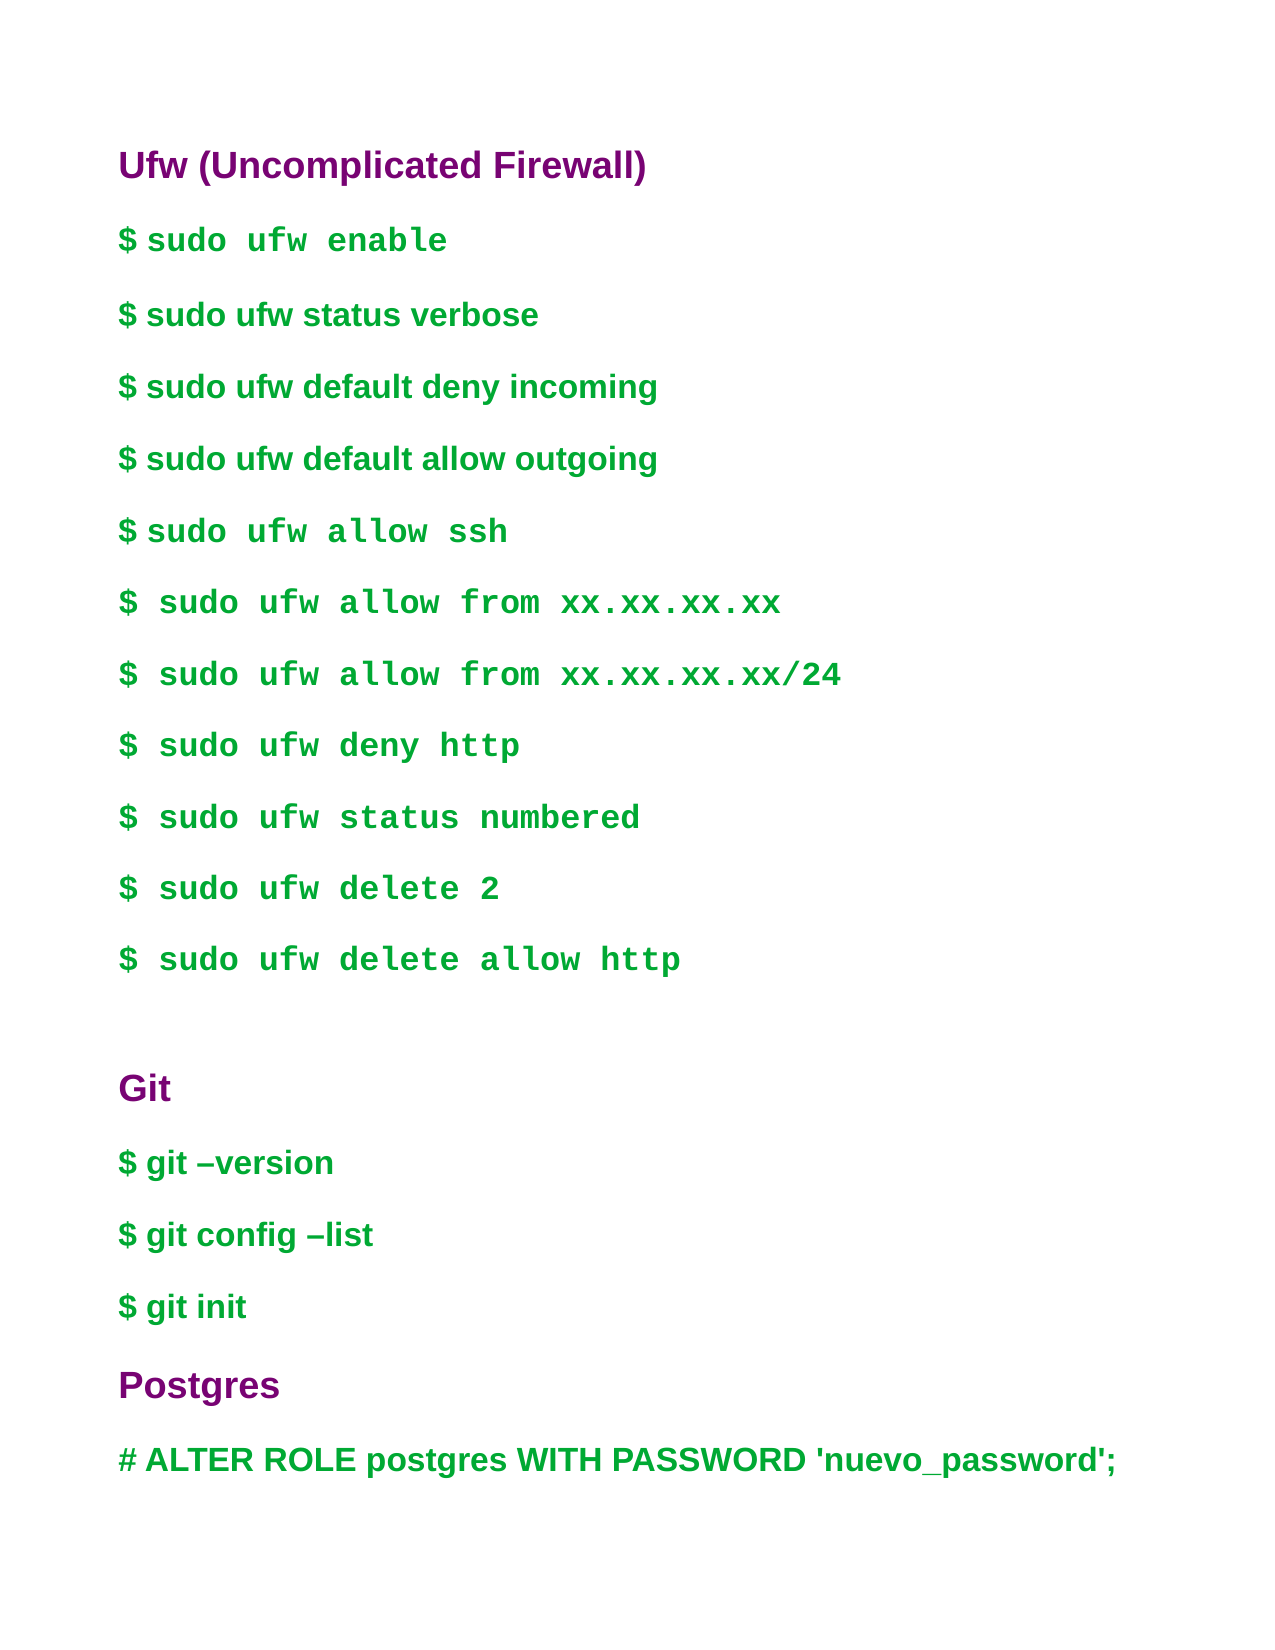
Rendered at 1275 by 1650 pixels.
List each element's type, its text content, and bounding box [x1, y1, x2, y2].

subtitle Postgres [118, 1363, 1157, 1406]
subtitle # ALTER ROLE postgres WITH PASSWORD 'nuevo_password'; [118, 1439, 1157, 1478]
subtitle Git [118, 1066, 1157, 1109]
subtitle $ sudo ufw status verbose [118, 295, 1157, 334]
subtitle $ sudo ufw deny http [118, 729, 1157, 767]
subtitle $ sudo ufw allow from xx.xx.xx.xx/24 [118, 657, 1157, 695]
subtitle $ sudo ufw status numbered [118, 800, 1157, 838]
subtitle $ git config –list [118, 1214, 1157, 1253]
subtitle $ sudo ufw delete 2 [118, 871, 1157, 909]
subtitle $ sudo ufw allow ssh [118, 511, 1157, 553]
subtitle Ufw (Uncomplicated Firewall) [118, 143, 1157, 187]
subtitle $ sudo ufw enable [118, 220, 1157, 262]
subtitle $ sudo ufw default allow outgoing [118, 439, 1157, 478]
subtitle $ sudo ufw allow from xx.xx.xx.xx [118, 586, 1157, 624]
subtitle $ sudo ufw delete allow http [118, 943, 1157, 981]
subtitle $ git –version [118, 1142, 1157, 1181]
subtitle $ sudo ufw default deny incoming [118, 367, 1157, 406]
subtitle $ git init [118, 1286, 1157, 1325]
